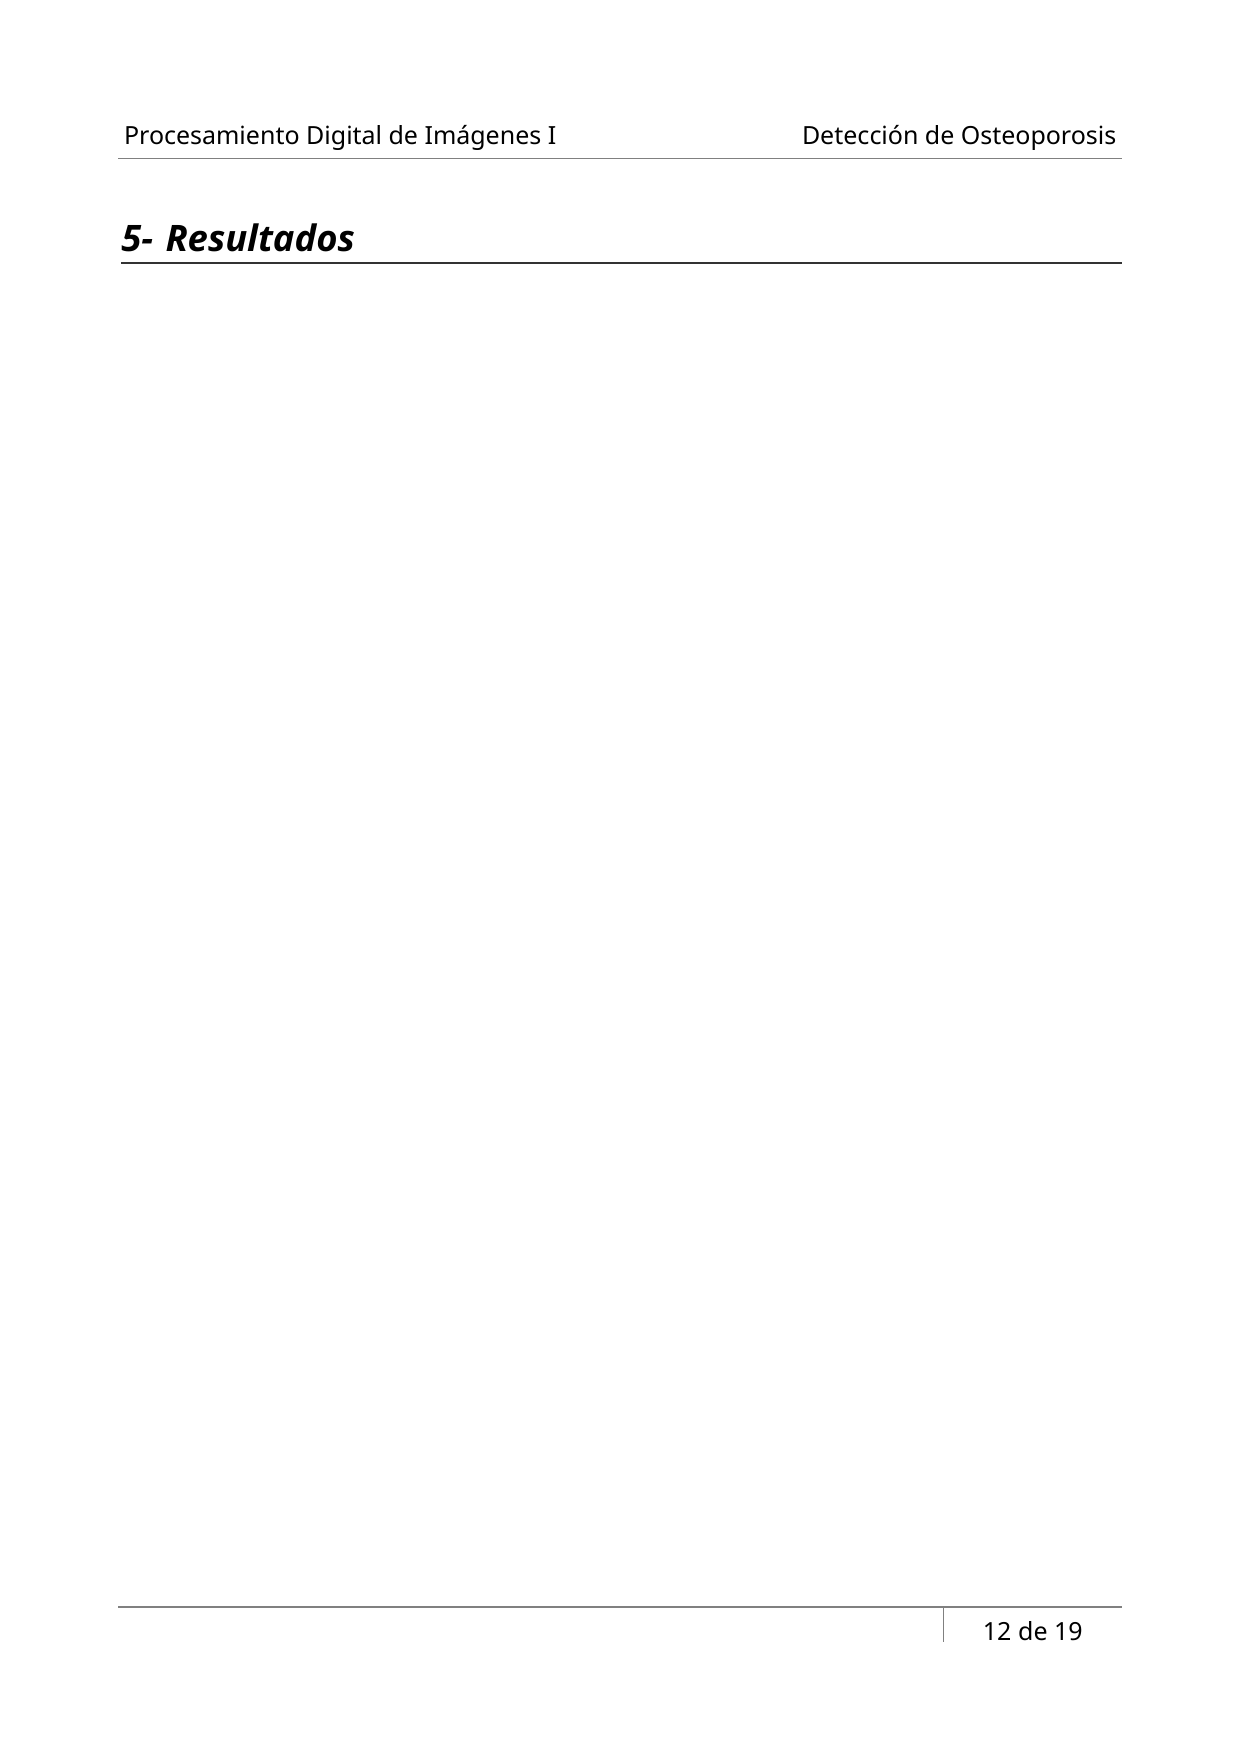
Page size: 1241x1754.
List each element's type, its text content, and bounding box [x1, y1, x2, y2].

subtitle Resultados [121, 213, 1122, 262]
